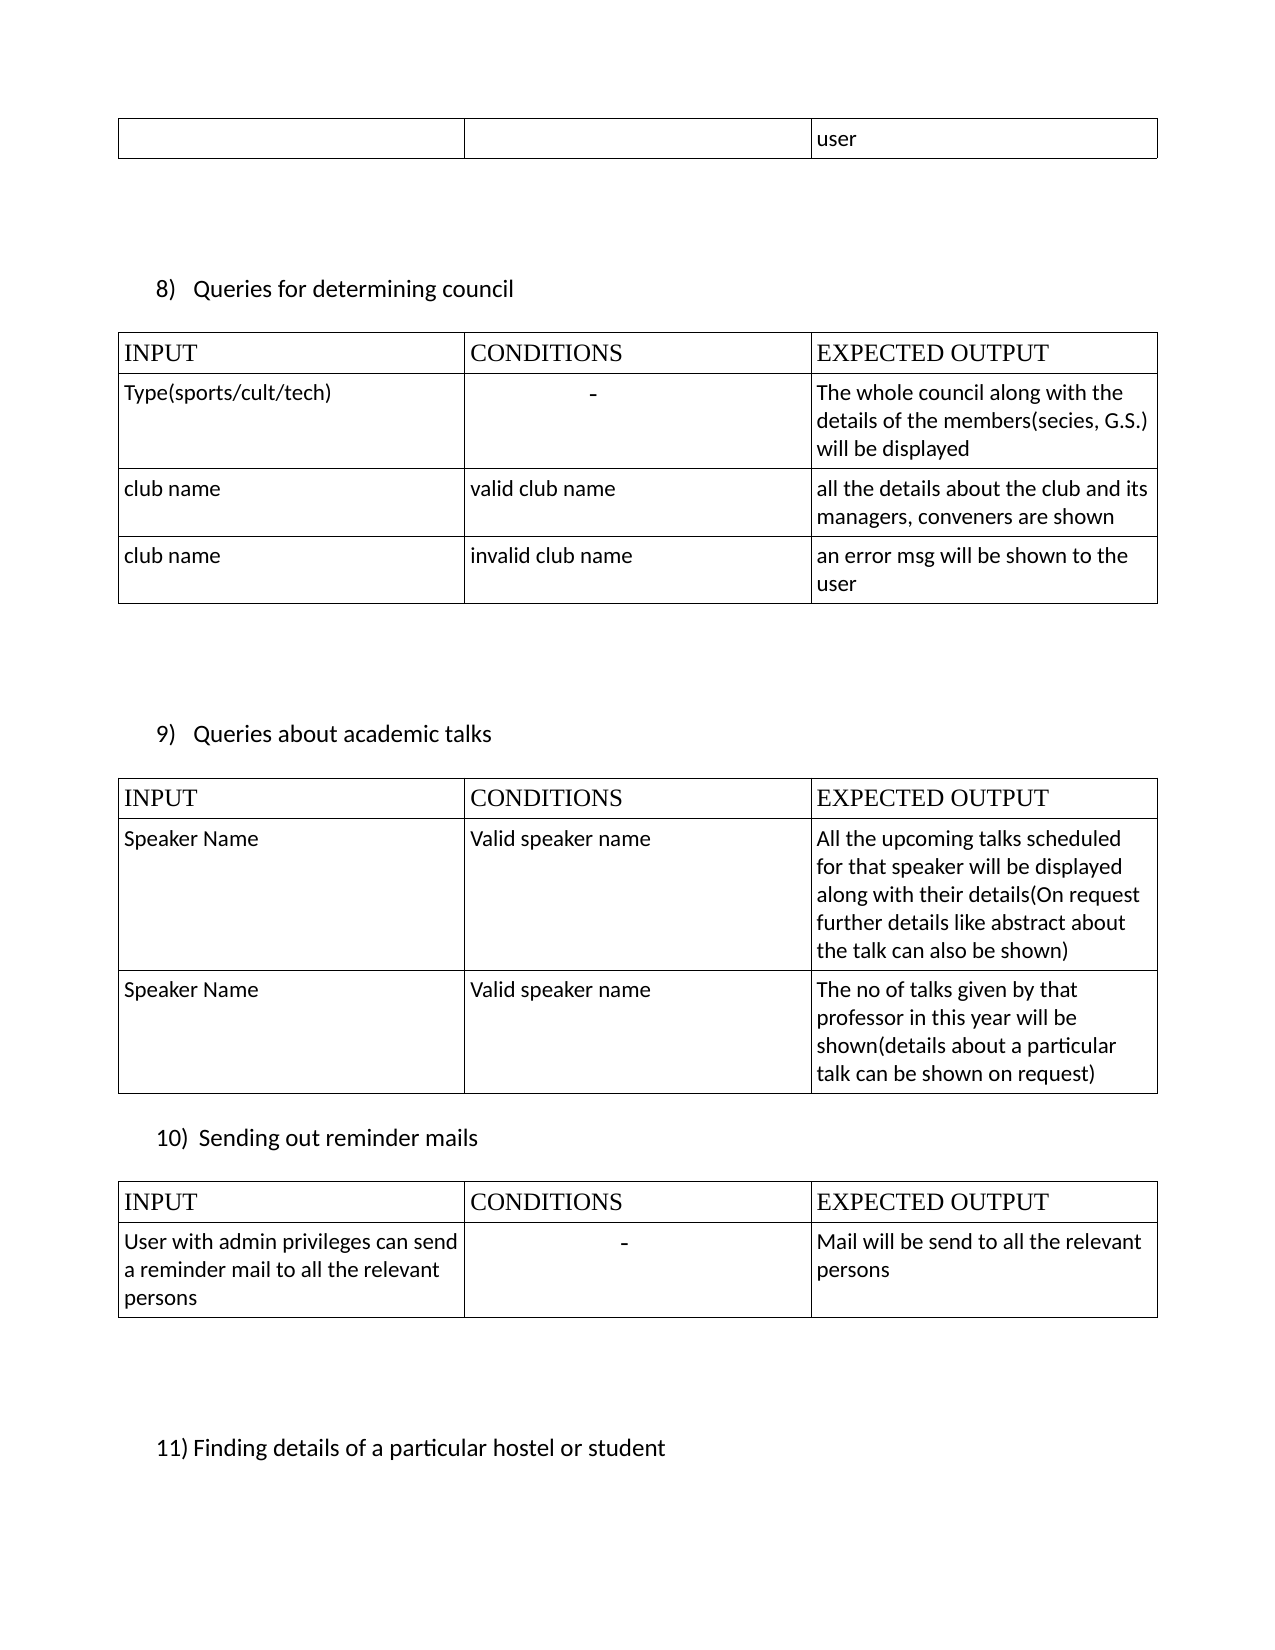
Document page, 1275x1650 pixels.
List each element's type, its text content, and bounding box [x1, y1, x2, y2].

table_header INPUT [119, 1182, 464, 1222]
list Sending out reminder mails [156, 1122, 1157, 1153]
table_cell invalid club name [465, 537, 811, 603]
table_cell - [465, 1223, 811, 1317]
table_header EXPECTED OUTPUT [812, 333, 1157, 372]
table_cell [465, 119, 811, 158]
table_header CONDITIONS [465, 333, 811, 372]
list Queries for determining council [156, 273, 1157, 303]
table_cell an error msg will be shown to the user [812, 537, 1157, 603]
table_cell Speaker Name [119, 971, 464, 1093]
table_cell The whole council along with the details of the members(secies, G.S.) will be displayed [812, 374, 1157, 468]
table_cell The no of talks given by that professor in this year will be shown(details about a particular talk can be shown on request) [812, 971, 1157, 1093]
table_header EXPECTED OUTPUT [812, 779, 1157, 818]
table_cell Type(sports/cult/tech) [119, 374, 464, 468]
table_header INPUT [119, 333, 464, 372]
table_cell Valid speaker name [465, 971, 811, 1093]
table_cell user [812, 119, 1157, 158]
table_header CONDITIONS [465, 1182, 811, 1222]
table_cell User with admin privileges can send a reminder mail to all the relevant persons [119, 1223, 464, 1317]
list Finding details of a particular hostel or student [156, 1432, 1157, 1463]
list Queries about academic talks [156, 718, 1157, 749]
table_cell Mail will be send to all the relevant persons [812, 1223, 1157, 1317]
table_header INPUT [119, 779, 464, 818]
table_cell - [465, 374, 811, 468]
table_cell club name [119, 469, 464, 536]
table_cell Valid speaker name [465, 819, 811, 969]
table_cell [119, 119, 464, 158]
table_cell club name [119, 537, 464, 603]
table_header EXPECTED OUTPUT [812, 1182, 1157, 1222]
table_cell all the details about the club and its managers, conveners are shown [812, 469, 1157, 536]
table_cell Speaker Name [119, 819, 464, 969]
table_cell All the upcoming talks scheduled for that speaker will be displayed along with their details(On request further details like abstract about the talk can also be shown) [812, 819, 1157, 969]
table_cell valid club name [465, 469, 811, 536]
table_header CONDITIONS [465, 779, 811, 818]
